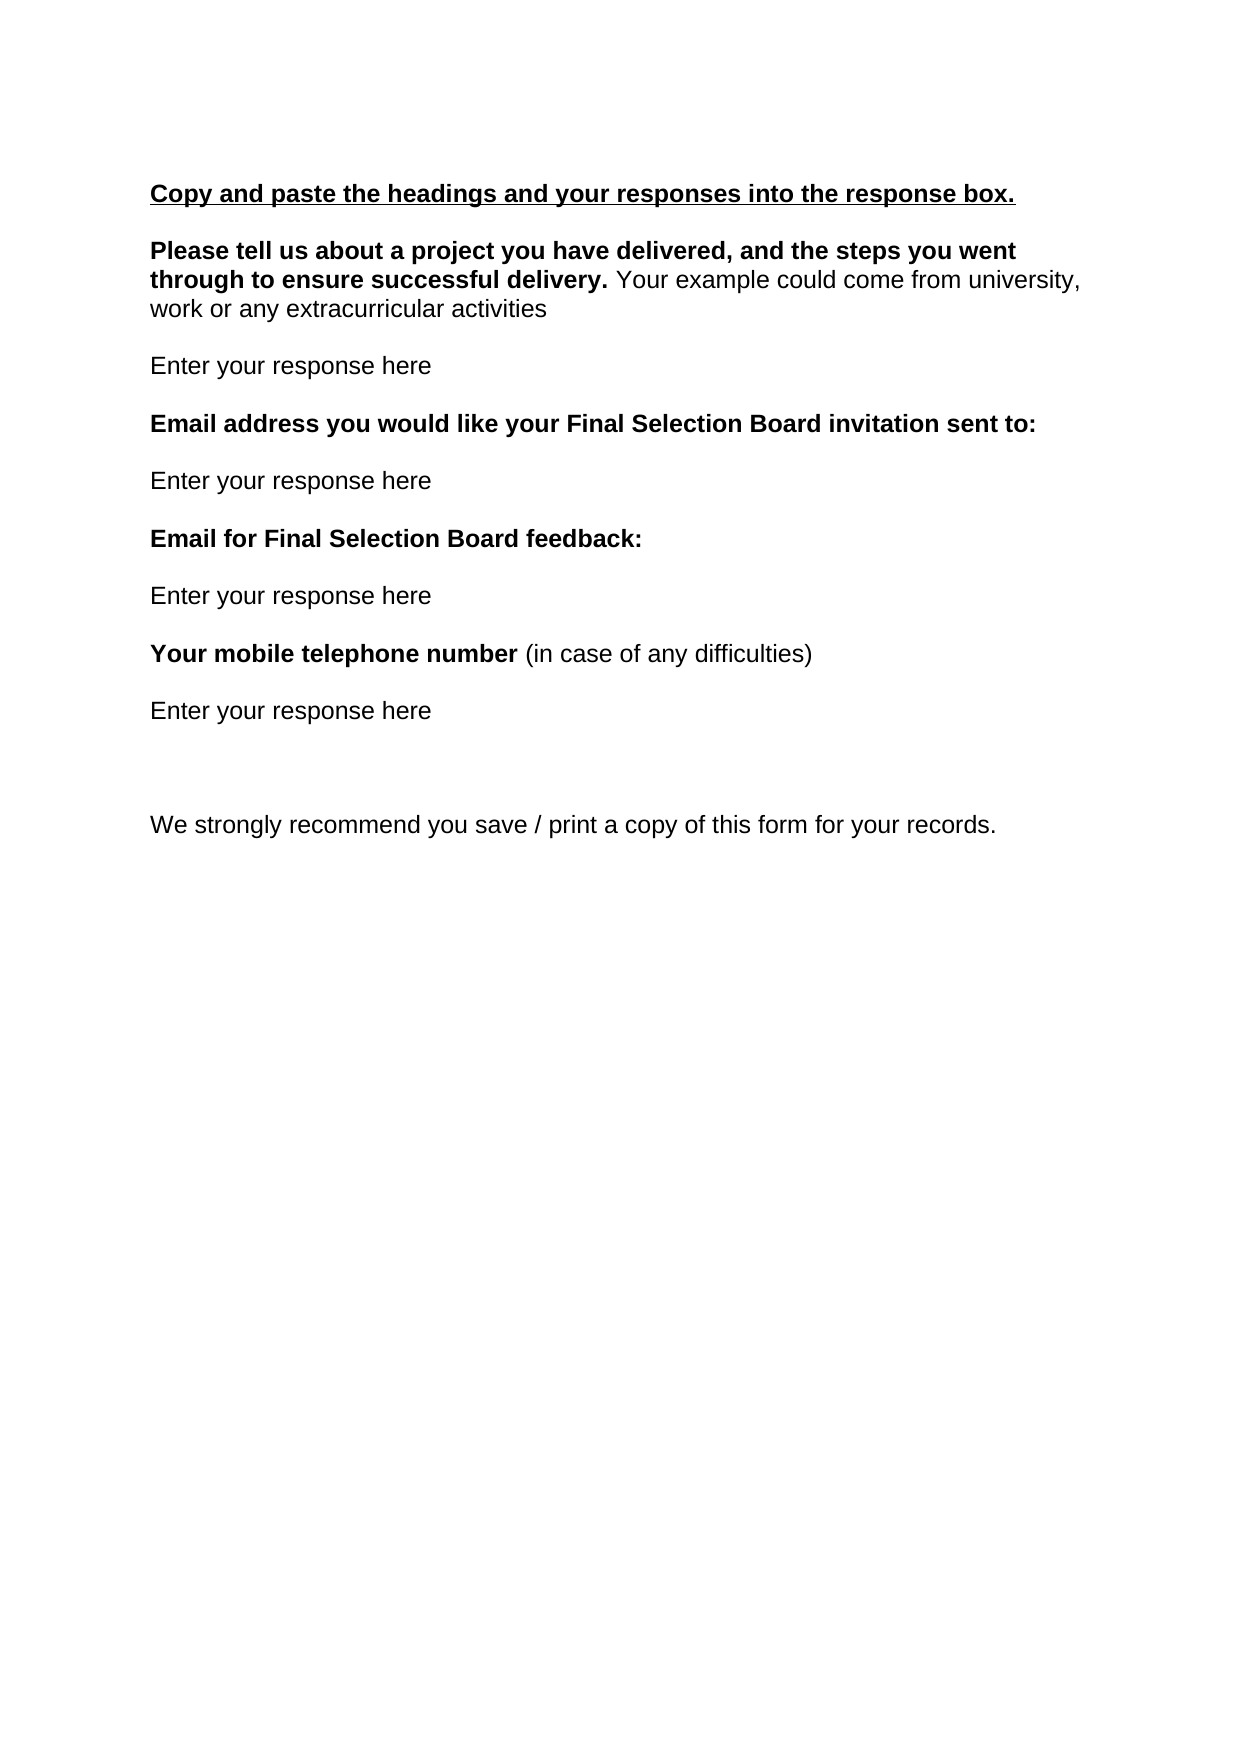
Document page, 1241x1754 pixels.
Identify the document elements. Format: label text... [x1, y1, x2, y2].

text Email address you would like your Final Selection Board invitation sent to: [150, 409, 1090, 437]
text Enter your response here [150, 581, 1090, 610]
text Please tell us about a project you have delivered, and the steps you went through to ensure successful delivery. Your example could come from university, work or any extracurricular activities [150, 236, 1090, 322]
text Your mobile telephone number (in case of any difficulties) [150, 639, 1090, 667]
text We strongly recommend you save / print a copy of this form for your records. [150, 810, 1090, 838]
text Enter your response here [150, 696, 1090, 725]
text Enter your response here [150, 351, 1090, 380]
text Email for Final Selection Board feedback: [150, 524, 1090, 552]
text Copy and paste the headings and your responses into the response box. [150, 179, 1090, 207]
text Enter your response here [150, 466, 1090, 495]
